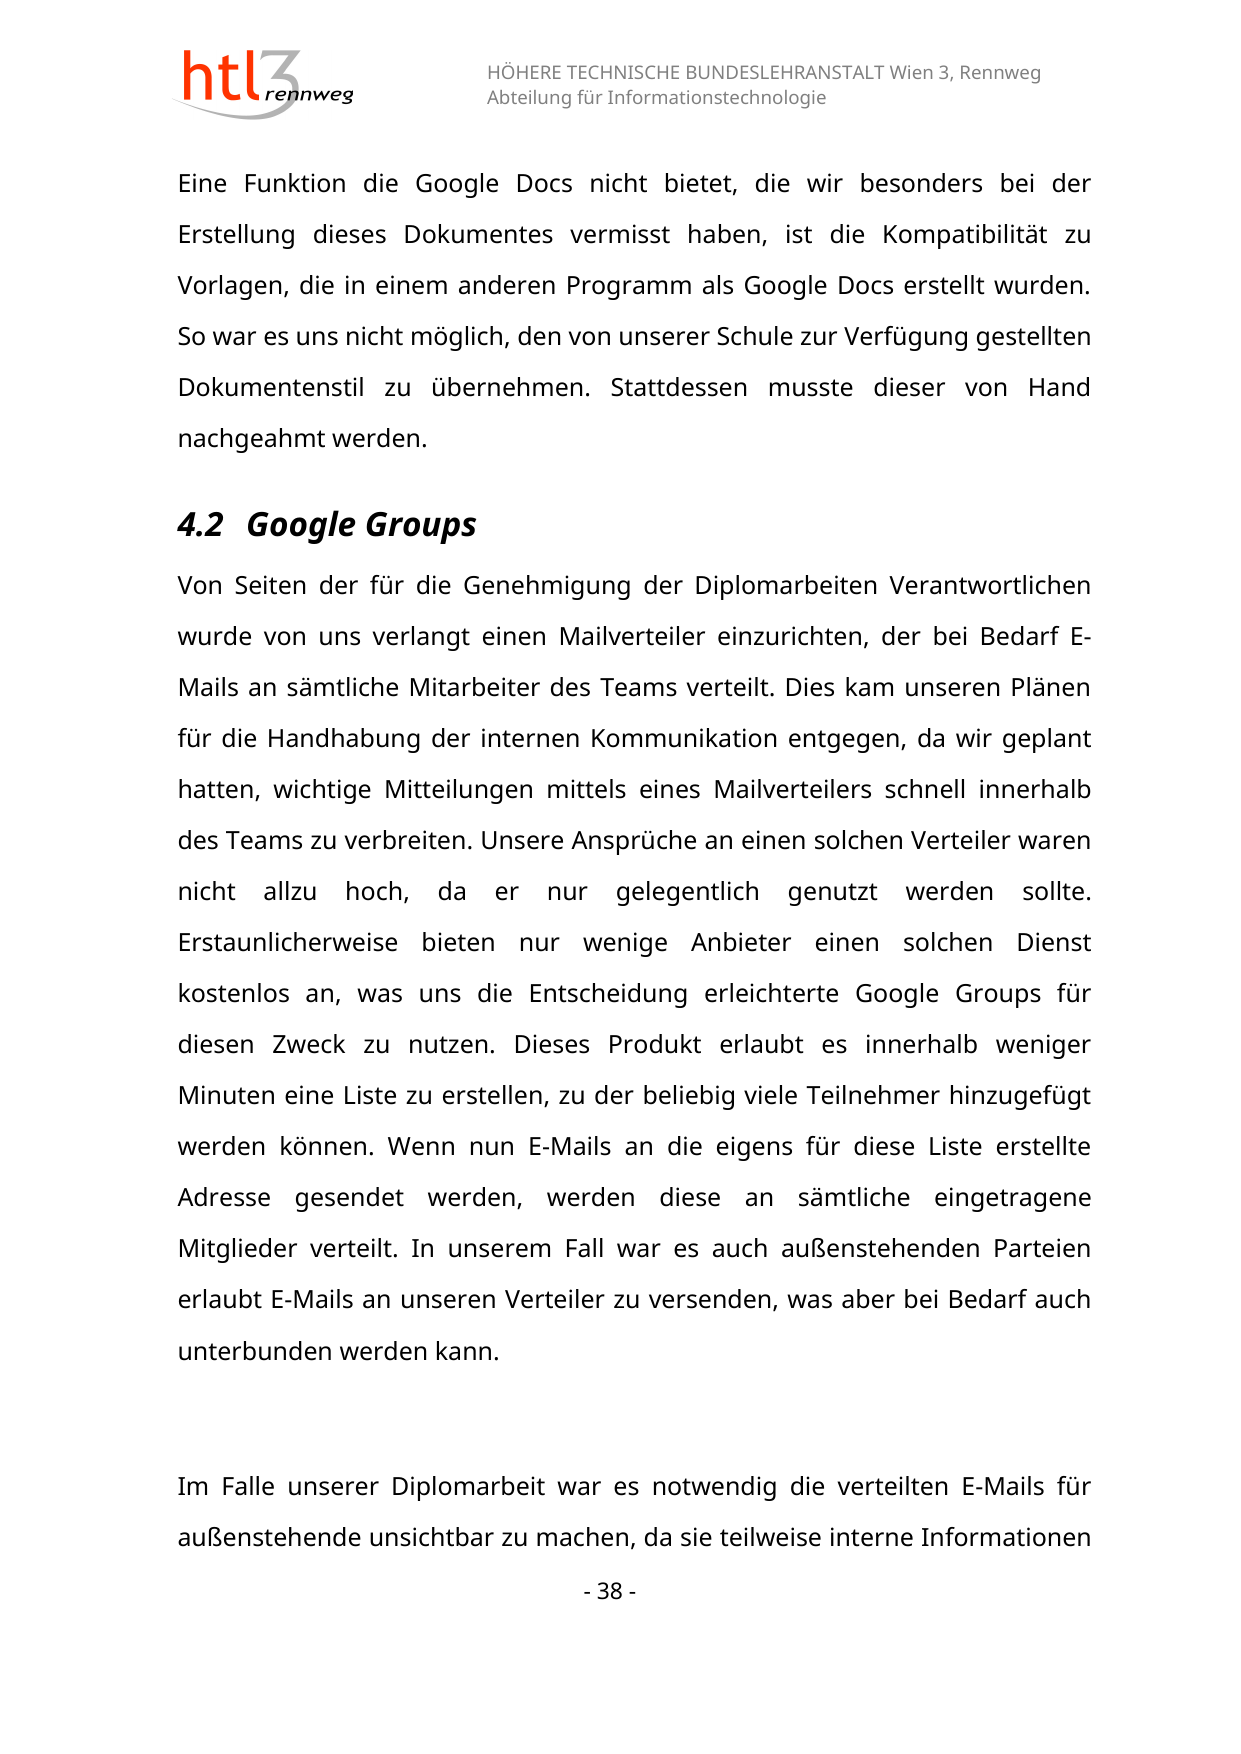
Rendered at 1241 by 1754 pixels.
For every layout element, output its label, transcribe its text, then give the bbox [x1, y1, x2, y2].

picture [171, 50, 353, 120]
text Von Seiten der für die Genehmigung der Diplomarbeiten Verantwortlichen wurde von uns verlangt einen Mailverteiler einzurichten, der bei Bedarf E-Mails an sämtliche Mitarbeiter des Teams verteilt. Dies kam unseren Plänen für die Handhabung der internen Kommunikation entgegen, da wir geplant hatten, wichtige Mitteilungen mittels eines Mailverteilers schnell innerhalb des Teams zu verbreiten. Unsere Ansprüche an einen solchen Verteiler waren nicht allzu hoch, da er nur gelegentlich genutzt werden sollte. Erstaunlicherweise bieten nur wenige Anbieter einen solchen Dienst kostenlos an, was uns die Entscheidung erleichterte Google Groups für diesen Zweck zu nutzen. Dieses Produkt erlaubt es innerhalb weniger Minuten eine Liste zu erstellen, zu der beliebig viele Teilnehmer hinzugefügt werden können. Wenn nun E-Mails an die eigens für diese Liste erstellte Adresse gesendet werden, werden diese an sämtliche eingetragene Mitglieder verteilt. In unserem Fall war es auch außenstehenden Parteien erlaubt E-Mails an unseren Verteiler zu versenden, was aber bei Bedarf auch unterbunden werden kann. [177, 567, 1092, 1367]
text Eine Funktion die Google Docs nicht bietet, die wir besonders bei der Erstellung dieses Dokumentes vermisst haben, ist die Kompatibilität zu Vorlagen, die in einem anderen Programm als Google Docs erstellt wurden. So war es uns nicht möglich, den von unserer Schule zur Verfügung gestellten Dokumentenstil zu übernehmen. Stattdessen musste dieser von Hand nachgeahmt werden. [177, 166, 1092, 455]
text Im Falle unserer Diplomarbeit war es notwendig die verteilten E-Mails für außenstehende unsichtbar zu machen, da sie teilweise interne Informationen [177, 1468, 1092, 1554]
subtitle Google Groups [177, 501, 1092, 547]
